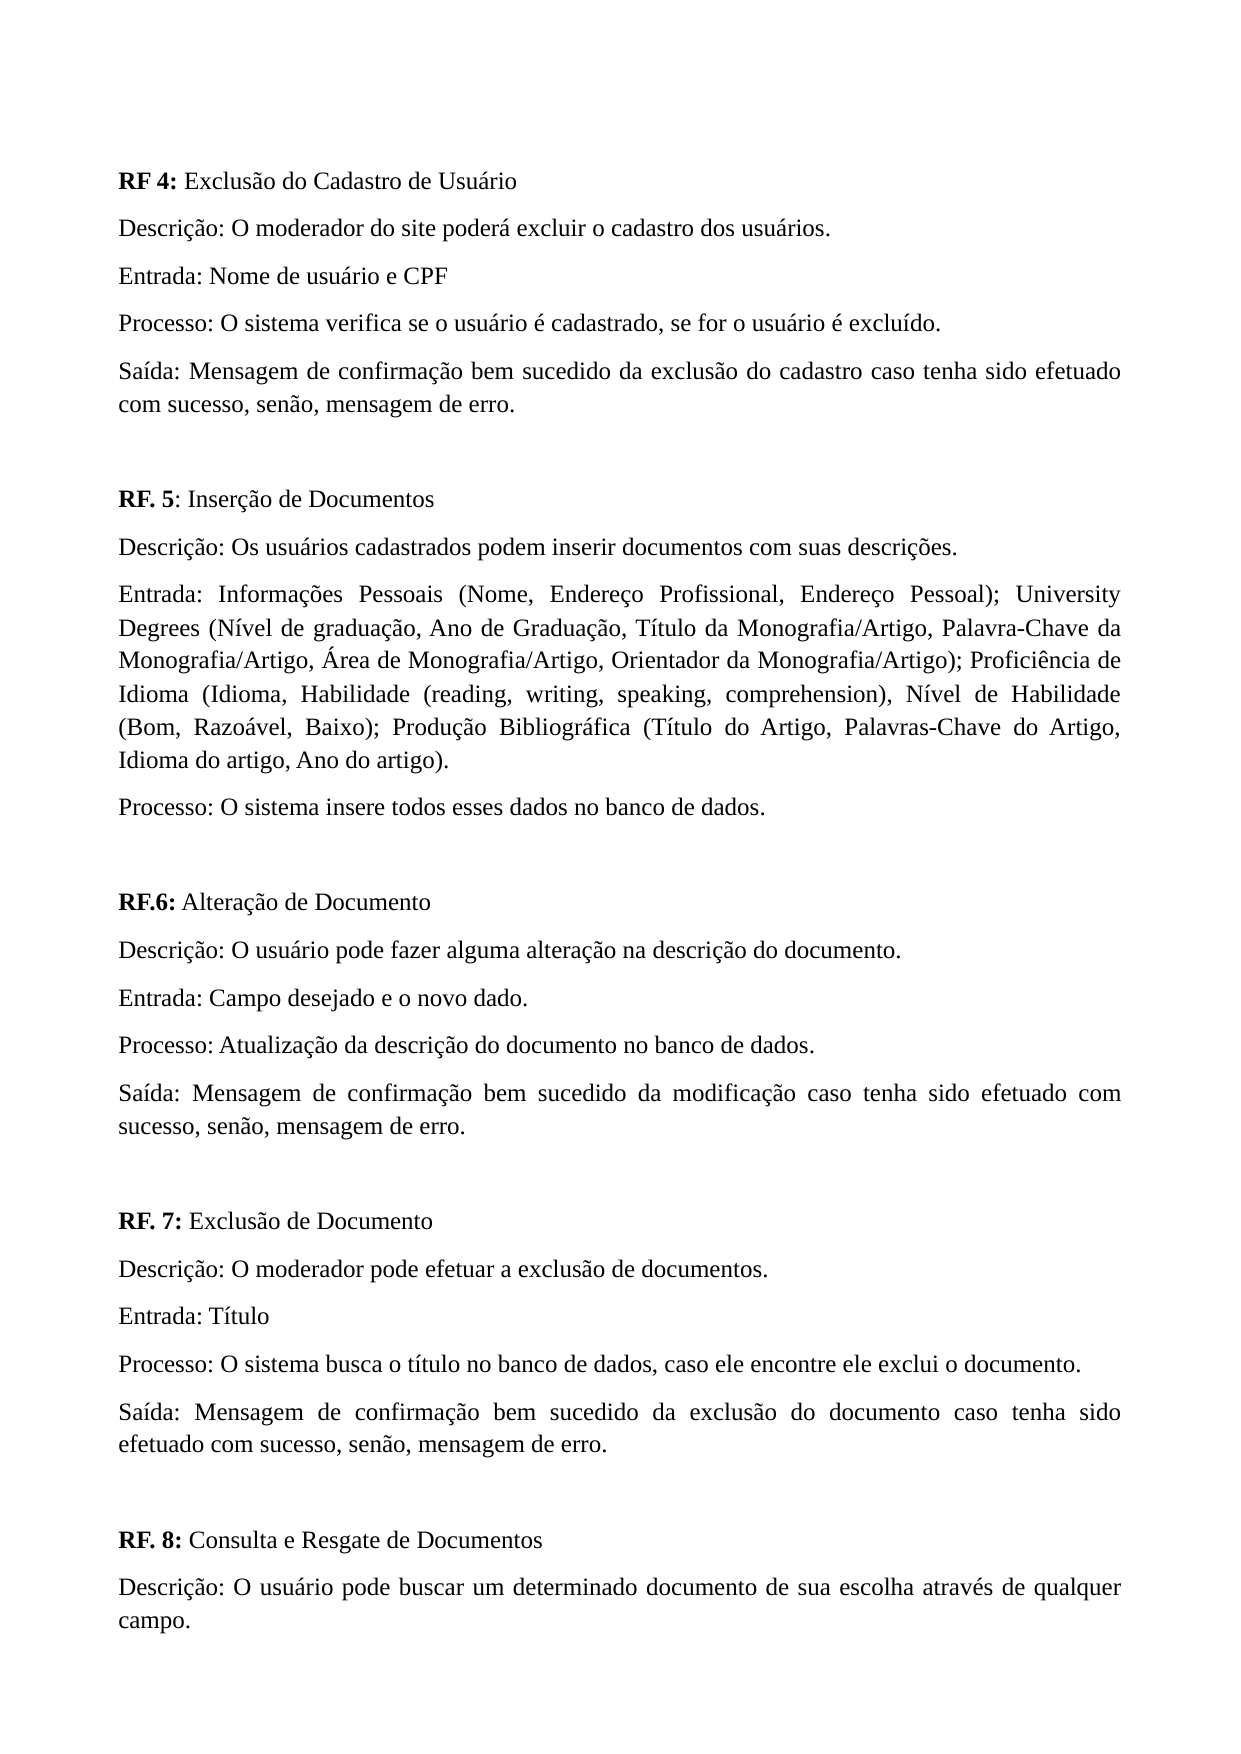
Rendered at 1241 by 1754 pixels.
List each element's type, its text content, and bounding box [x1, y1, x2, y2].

text Descrição: Os usuários cadastrados podem inserir documentos com suas descrições. [118, 532, 1122, 561]
text Processo: O sistema insere todos esses dados no banco de dados. [118, 792, 1122, 821]
text RF. 7: Exclusão de Documento [118, 1206, 1122, 1235]
text Saída: Mensagem de confirmação bem sucedido da modificação caso tenha sido efetuado com sucesso, senão, mensagem de erro. [118, 1078, 1122, 1140]
text Descrição: O moderador do site poderá excluir o cadastro dos usuários. [118, 213, 1122, 242]
text Entrada: Campo desejado e o novo dado. [118, 983, 1122, 1011]
text Entrada: Informações Pessoais (Nome, Endereço Profissional, Endereço Pessoal); University Degrees (Nível de graduação, Ano de Graduação, Título da Monografia/Artigo, Palavra-Chave da Monografia/Artigo, Área de Monografia/Artigo, Orientador da Monografia/Artigo); Proficiência de Idioma (Idioma, Habilidade (reading, writing, speaking, comprehension), Nível de Habilidade (Bom, Razoável, Baixo); Produção Bibliográfica (Título do Artigo, Palavras-Chave do Artigo, Idioma do artigo, Ano do artigo). [118, 579, 1122, 773]
text Descrição: O usuário pode fazer alguma alteração na descrição do documento. [118, 935, 1122, 964]
text Descrição: O usuário pode buscar um determinado documento de sua escolha através de qualquer campo. [118, 1572, 1122, 1634]
text Saída: Mensagem de confirmação bem sucedido da exclusão do documento caso tenha sido efetuado com sucesso, senão, mensagem de erro. [118, 1397, 1122, 1458]
text Descrição: O moderador pode efetuar a exclusão de documentos. [118, 1254, 1122, 1282]
text RF. 8: Consulta e Resgate de Documentos [118, 1525, 1122, 1553]
text Entrada: Nome de usuário e CPF [118, 261, 1122, 290]
text RF 4: Exclusão do Cadastro de Usuário [118, 166, 1122, 194]
text Saída: Mensagem de confirmação bem sucedido da exclusão do cadastro caso tenha sido efetuado com sucesso, senão, mensagem de erro. [118, 356, 1122, 418]
text RF.6: Alteração de Documento [118, 887, 1122, 916]
text Processo: Atualização da descrição do documento no banco de dados. [118, 1030, 1122, 1059]
text Entrada: Título [118, 1301, 1122, 1330]
text Processo: O sistema verifica se o usuário é cadastrado, se for o usuário é excluído. [118, 308, 1122, 337]
text Processo: O sistema busca o título no banco de dados, caso ele encontre ele exclui o documento. [118, 1349, 1122, 1378]
text RF. 5: Inserção de Documentos [118, 484, 1122, 513]
